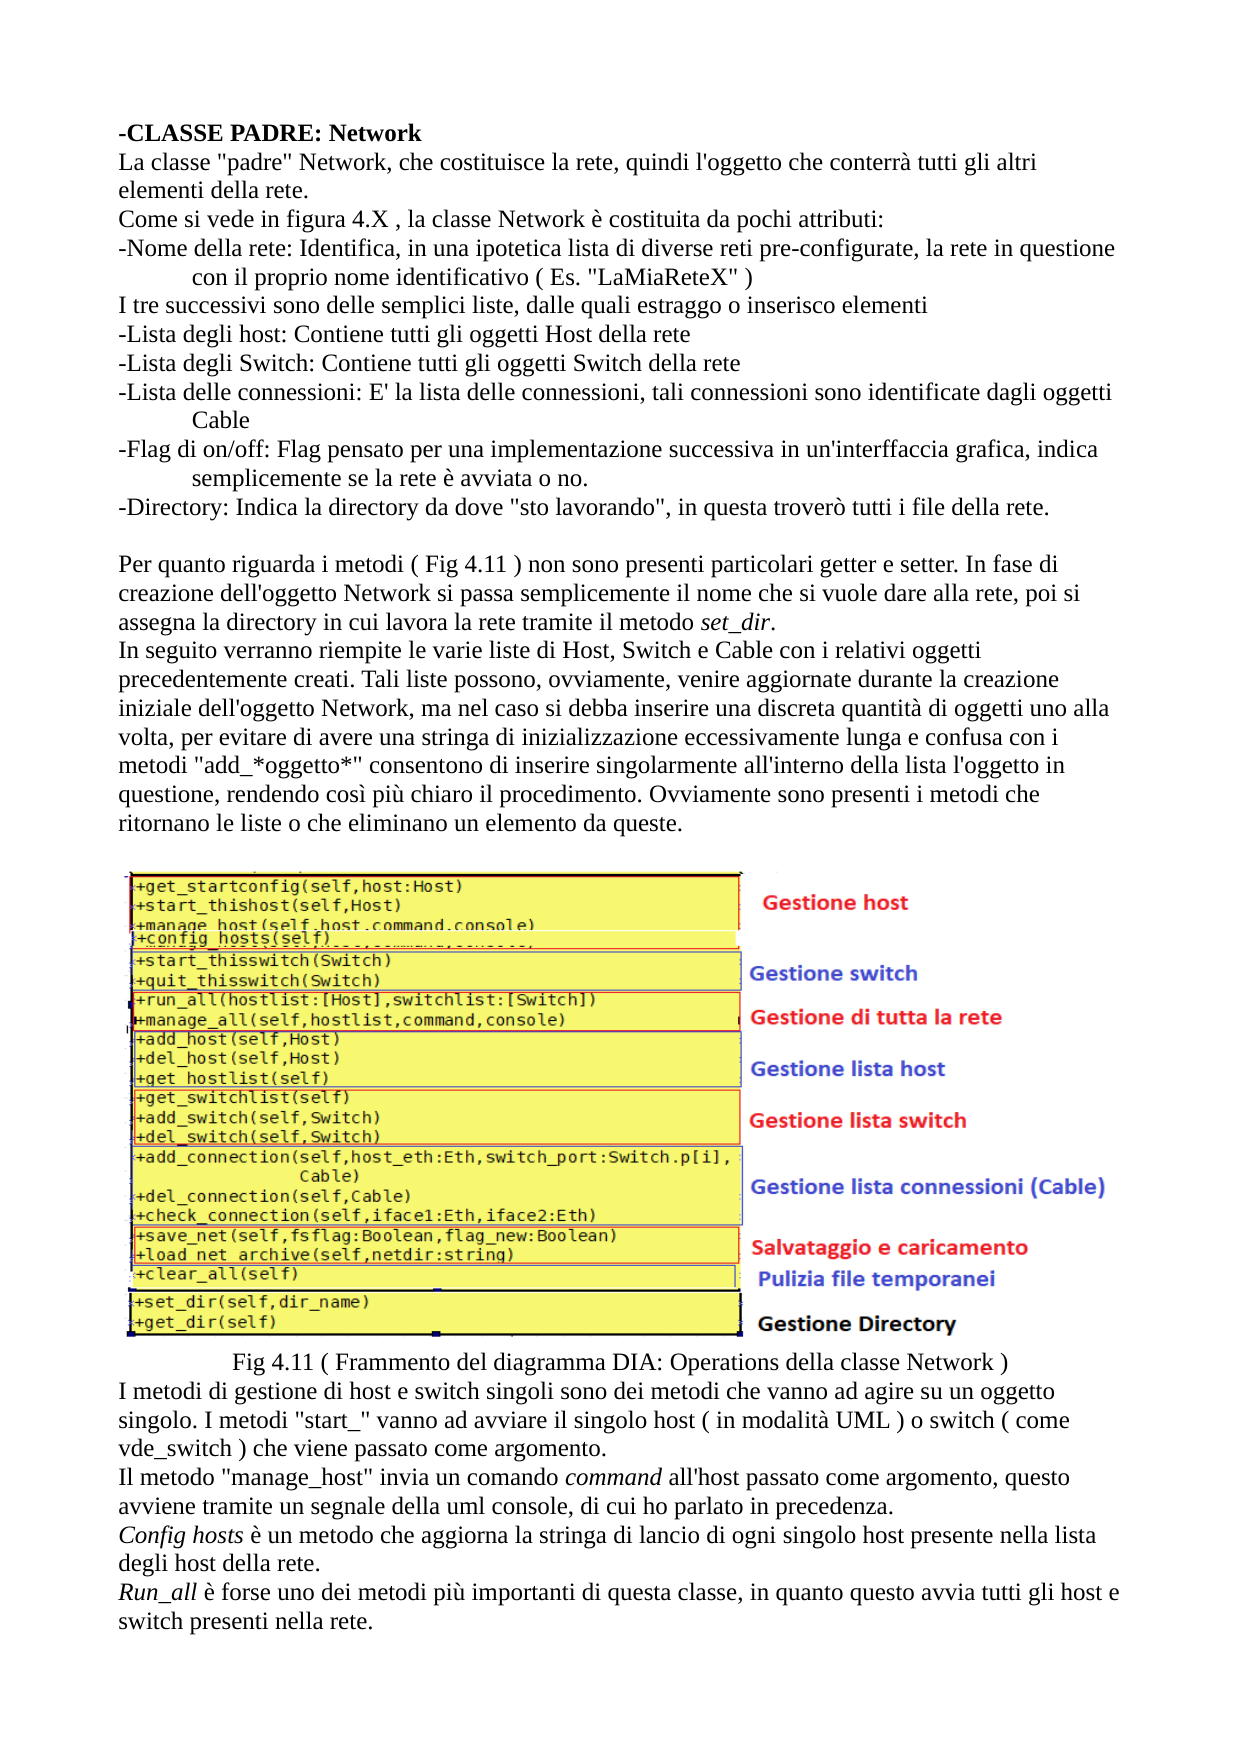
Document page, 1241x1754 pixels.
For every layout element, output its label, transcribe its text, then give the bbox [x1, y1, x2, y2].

text -Lista delle connessioni: E' la lista delle connessioni, tali connessioni sono identificate dagli oggetti [118, 377, 1122, 406]
text Il metodo "manage_host" invia un comando command all'host passato come argomento, questo avviene tramite un segnale della uml console, di cui ho parlato in precedenza. [118, 1462, 1122, 1520]
text -Lista degli host: Contiene tutti gli oggetti Host della rete [118, 319, 1122, 348]
text -CLASSE PADRE: Network [118, 118, 1122, 147]
text Per quanto riguarda i metodi ( Fig 4.11 ) non sono presenti particolari getter e setter. In fase di creazione dell'oggetto Network si passa semplicemente il nome che si vuole dare alla rete, poi si assegna la directory in cui lavora la rete tramite il metodo set_dir. [118, 549, 1122, 636]
text La classe "padre" Network, che costituisce la rete, quindi l'oggetto che conterrà tutti gli altri elementi della rete. [118, 147, 1122, 204]
text -Nome della rete: Identifica, in una ipotetica lista di diverse reti pre-configurate, la rete in questione con il proprio nome identificativo ( Es. "LaMiaReteX" ) [118, 233, 1122, 291]
text -Directory: Indica la directory da dove "sto lavorando", in questa troverò tutti i file della rete. [118, 492, 1122, 521]
text Come si vede in figura 4.X , la classe Network è costituita da pochi attributi: [118, 204, 1122, 233]
text Config hosts è un metodo che aggiorna la stringa di lancio di ogni singolo host presente nella lista degli host della rete. [118, 1520, 1122, 1577]
text I metodi di gestione di host e switch singoli sono dei metodi che vanno ad agire su un oggetto singolo. I metodi "start_" vanno ad avviare il singolo host ( in modalità UML ) o switch ( come vde_switch ) che viene passato come argomento. [118, 1376, 1122, 1462]
text In seguito verranno riempite le varie liste di Host, Switch e Cable con i relativi oggetti precedentemente creati. Tali liste possono, ovviamente, venire aggiornate durante la creazione iniziale dell'oggetto Network, ma nel caso si debba inserire una discreta quantità di oggetti uno alla volta, per evitare di avere una stringa di inizializzazione eccessivamente lunga e confusa con i metodi "add_*oggetto*" consentono di inserire singolarmente all'interno della lista l'oggetto in questione, rendendo così più chiaro il procedimento. Ovviamente sono presenti i metodi che ritornano le liste o che eliminano un elemento da queste. [118, 636, 1122, 837]
text I tre successivi sono delle semplici liste, dalle quali estraggo o inserisco elementi [118, 291, 1122, 319]
text -Flag di on/off: Flag pensato per una implementazione successiva in un'interffaccia grafica, indica semplicemente se la rete è avviata o no. [118, 434, 1122, 492]
text -Lista degli Switch: Contiene tutti gli oggetti Switch della rete [118, 348, 1122, 377]
text Fig 4.11 ( Frammento del diagramma DIA: Operations della classe Network ) [118, 866, 1122, 1376]
text Cable [118, 406, 1122, 434]
text Run_all è forse uno dei metodi più importanti di questa classe, in quanto questo avvia tutti gli host e switch presenti nella rete. [118, 1577, 1122, 1635]
